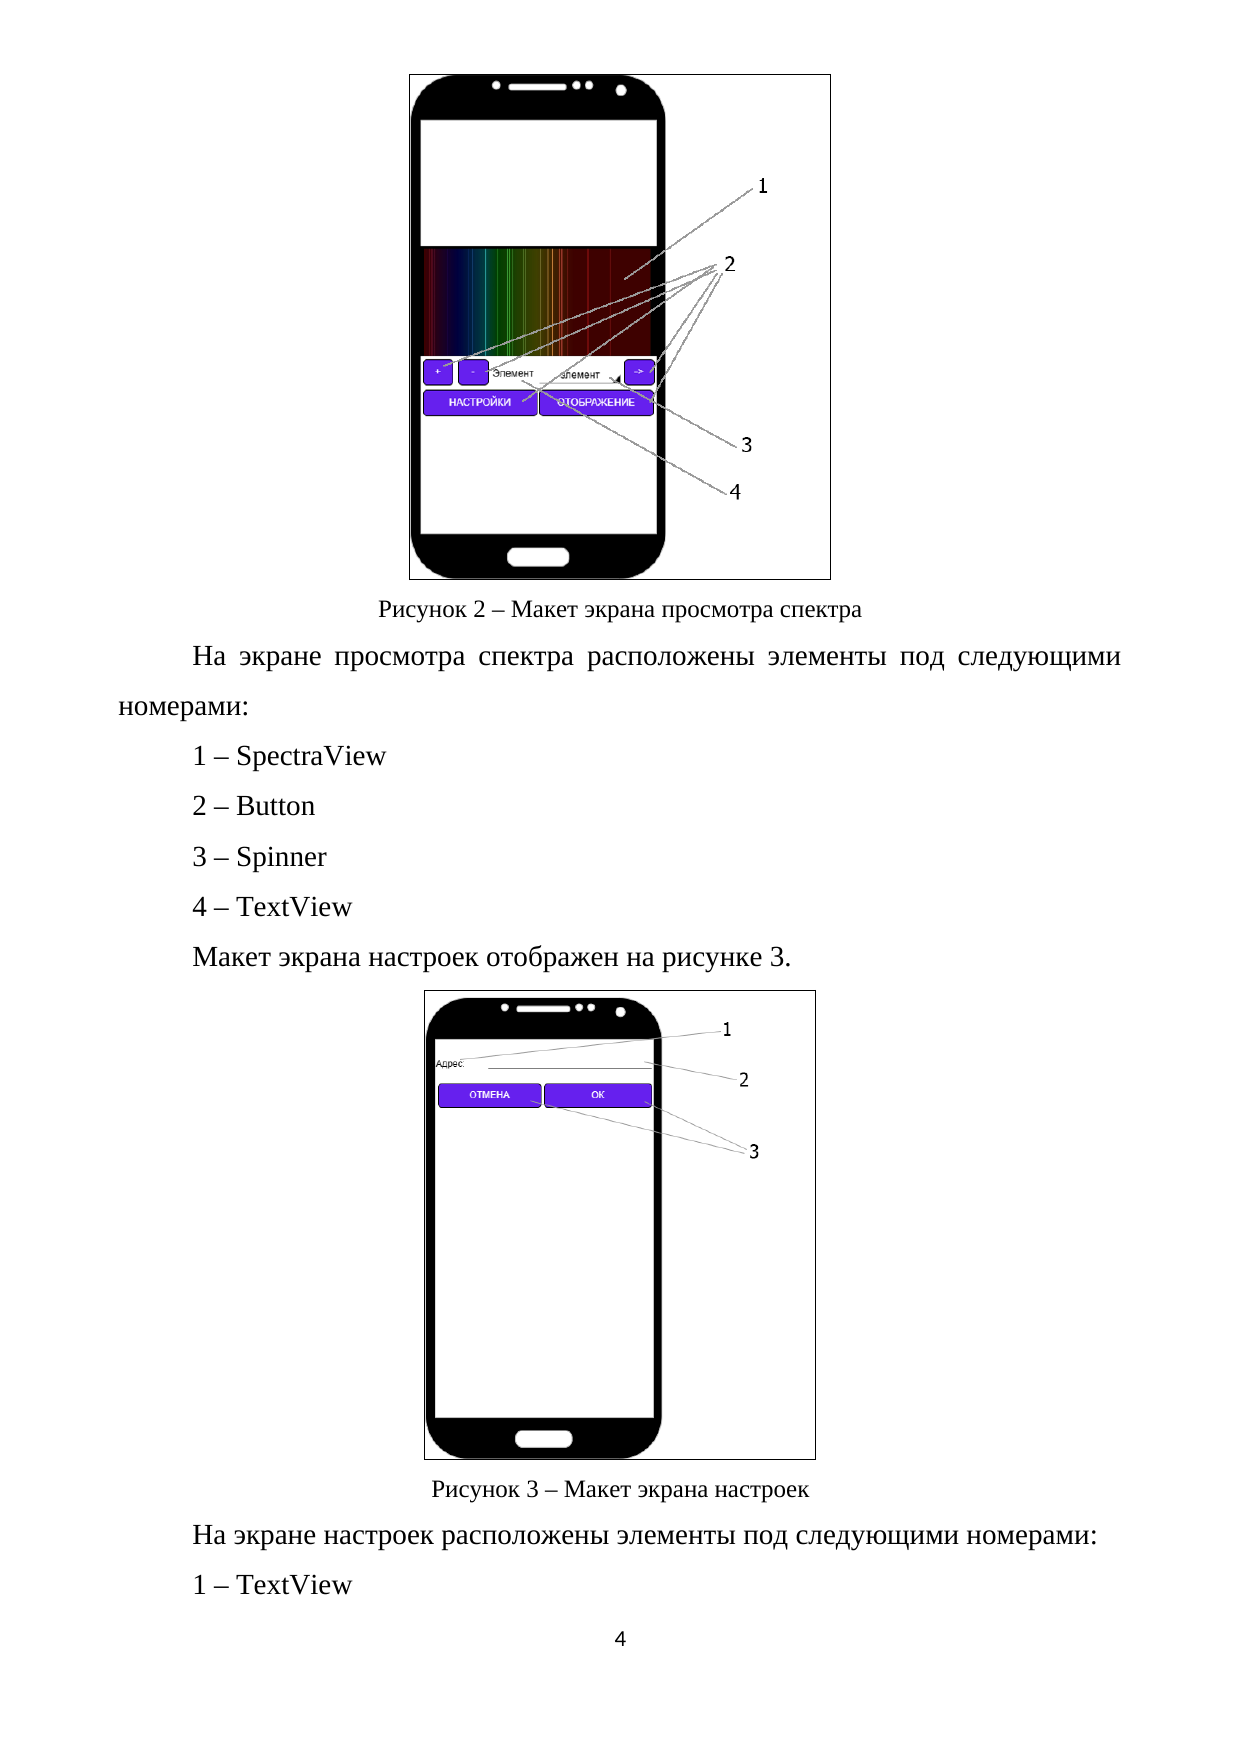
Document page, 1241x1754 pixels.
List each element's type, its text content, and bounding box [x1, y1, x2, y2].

text Рисунок 2 – Макет экрана просмотра спектра [118, 594, 1122, 623]
text 4 – TextView [118, 889, 1122, 923]
text 1 – TextView [118, 1567, 1122, 1601]
text Рисунок 3 – Макет экрана настроек [118, 1474, 1122, 1502]
text 3 – Spinner [118, 839, 1122, 872]
text На экране просмотра спектра расположены элементы под следующими номерами: [118, 638, 1122, 721]
text Макет экрана настроек отображен на рисунке 3. [118, 939, 1122, 973]
text На экране настроек расположены элементы под следующими номерами: [118, 1517, 1122, 1550]
text 2 – Button [118, 788, 1122, 822]
text 1 – SpectraView [118, 738, 1122, 772]
